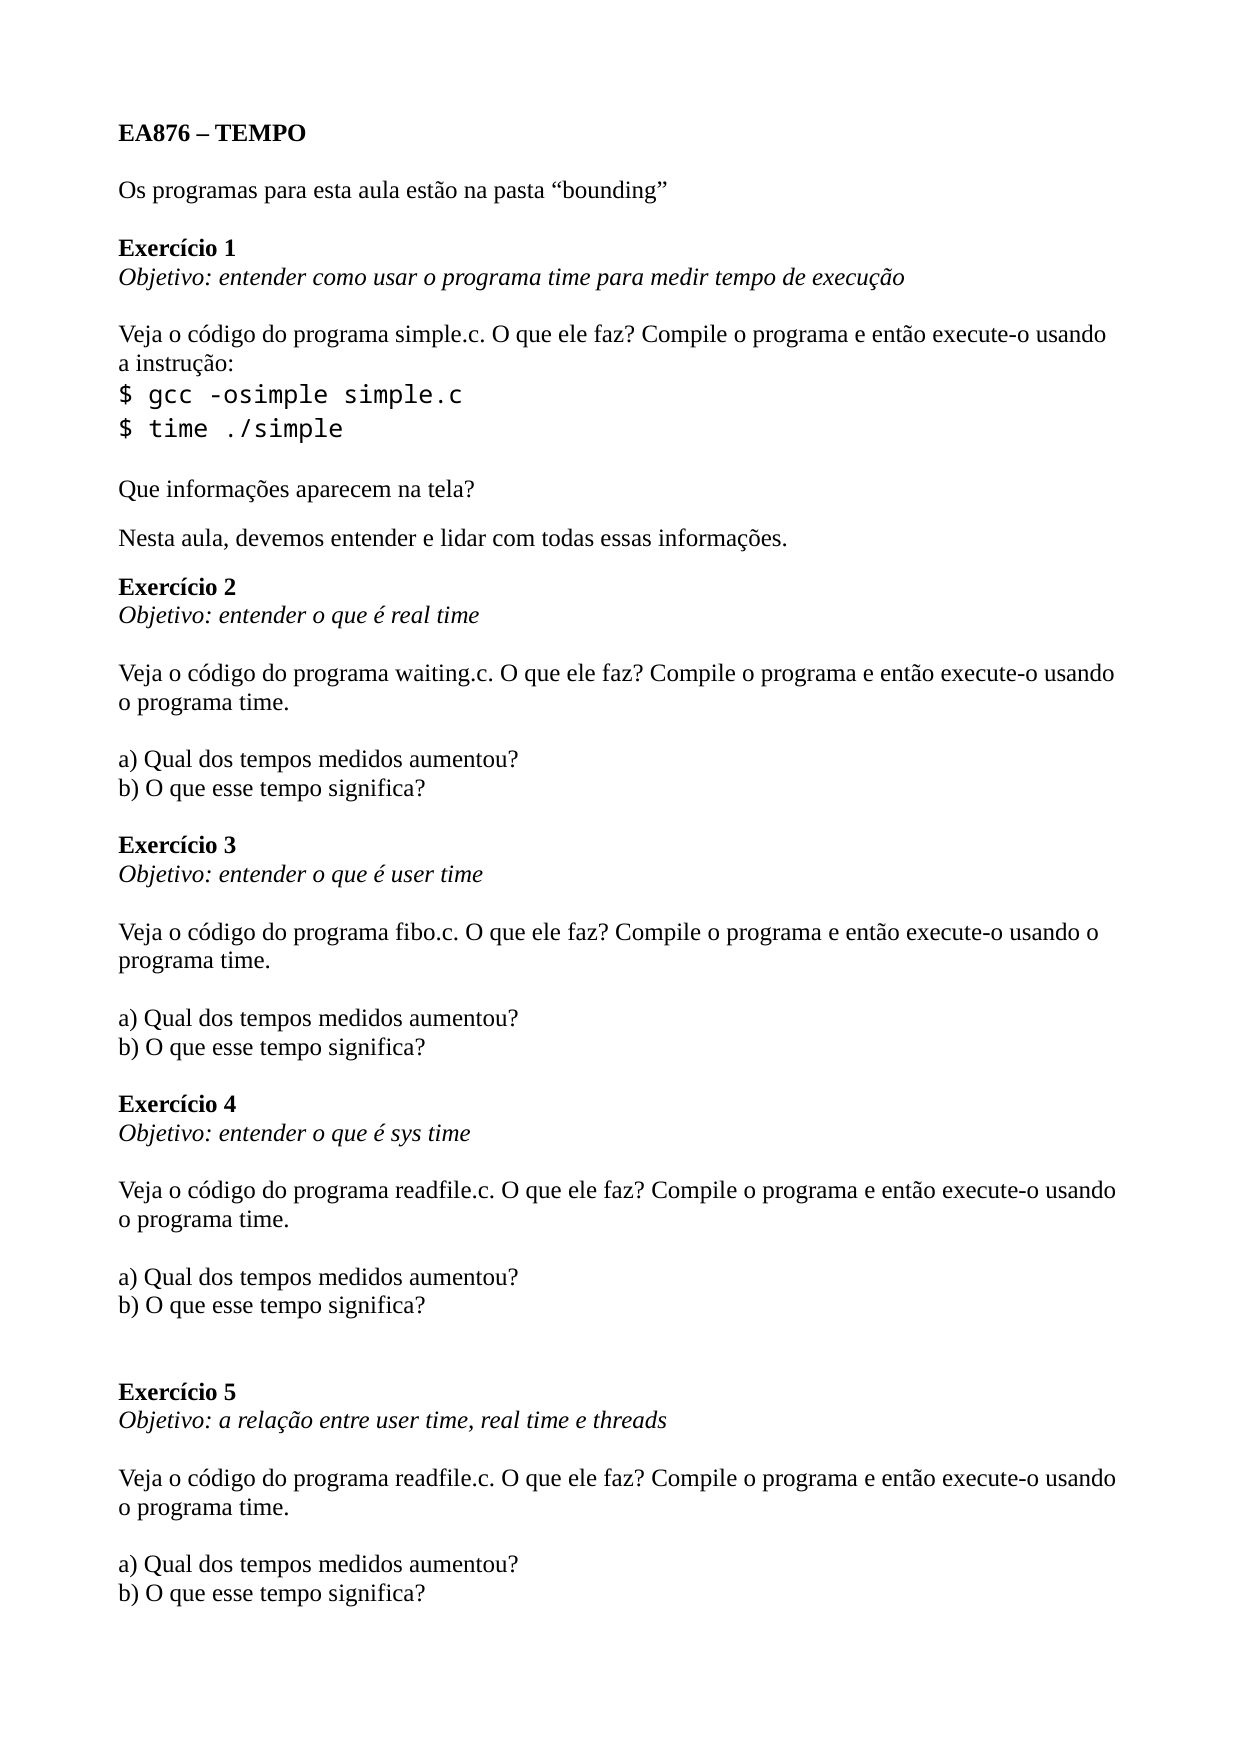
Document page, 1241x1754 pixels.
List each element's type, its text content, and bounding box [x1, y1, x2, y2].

text Exercício 2 [118, 572, 1122, 601]
text Exercício 3 [118, 831, 1122, 859]
text b) O que esse tempo significa? [118, 1032, 1122, 1061]
text $ time ./simple [118, 411, 1122, 445]
text Veja o código do programa readfile.c. O que ele faz? Compile o programa e então execute-o usando o programa time. [118, 1176, 1122, 1233]
text Nesta aula, devemos entender e lidar com todas essas informações. [118, 523, 1122, 552]
text Exercício 5 [118, 1377, 1122, 1406]
text a) Qual dos tempos medidos aumentou? [118, 744, 1122, 773]
text Objetivo: entender o que é real time [118, 601, 1122, 629]
text b) O que esse tempo significa? [118, 1291, 1122, 1319]
text a) Qual dos tempos medidos aumentou? [118, 1003, 1122, 1032]
text Objetivo: entender o que é user time [118, 859, 1122, 888]
text Objetivo: entender o que é sys time [118, 1118, 1122, 1147]
text Exercício 4 [118, 1089, 1122, 1118]
text a) Qual dos tempos medidos aumentou? [118, 1549, 1122, 1578]
text b) O que esse tempo significa? [118, 1578, 1122, 1607]
text $ gcc -osimple simple.c [118, 377, 1122, 411]
text Objetivo: a relação entre user time, real time e threads [118, 1406, 1122, 1434]
text a) Qual dos tempos medidos aumentou? [118, 1262, 1122, 1291]
text Veja o código do programa simple.c. O que ele faz? Compile o programa e então execute-o usando a instrução: [118, 319, 1122, 377]
text b) O que esse tempo significa? [118, 773, 1122, 802]
text Os programas para esta aula estão na pasta “bounding” [118, 176, 1122, 204]
text Que informações aparecem na tela? [118, 474, 1122, 502]
text Objetivo: entender como usar o programa time para medir tempo de execução [118, 262, 1122, 291]
text Veja o código do programa readfile.c. O que ele faz? Compile o programa e então execute-o usando o programa time. [118, 1463, 1122, 1521]
text Veja o código do programa waiting.c. O que ele faz? Compile o programa e então execute-o usando o programa time. [118, 658, 1122, 716]
text Veja o código do programa fibo.c. O que ele faz? Compile o programa e então execute-o usando o programa time. [118, 917, 1122, 974]
text Exercício 1 [118, 233, 1122, 262]
text EA876 – TEMPO [118, 118, 1122, 147]
